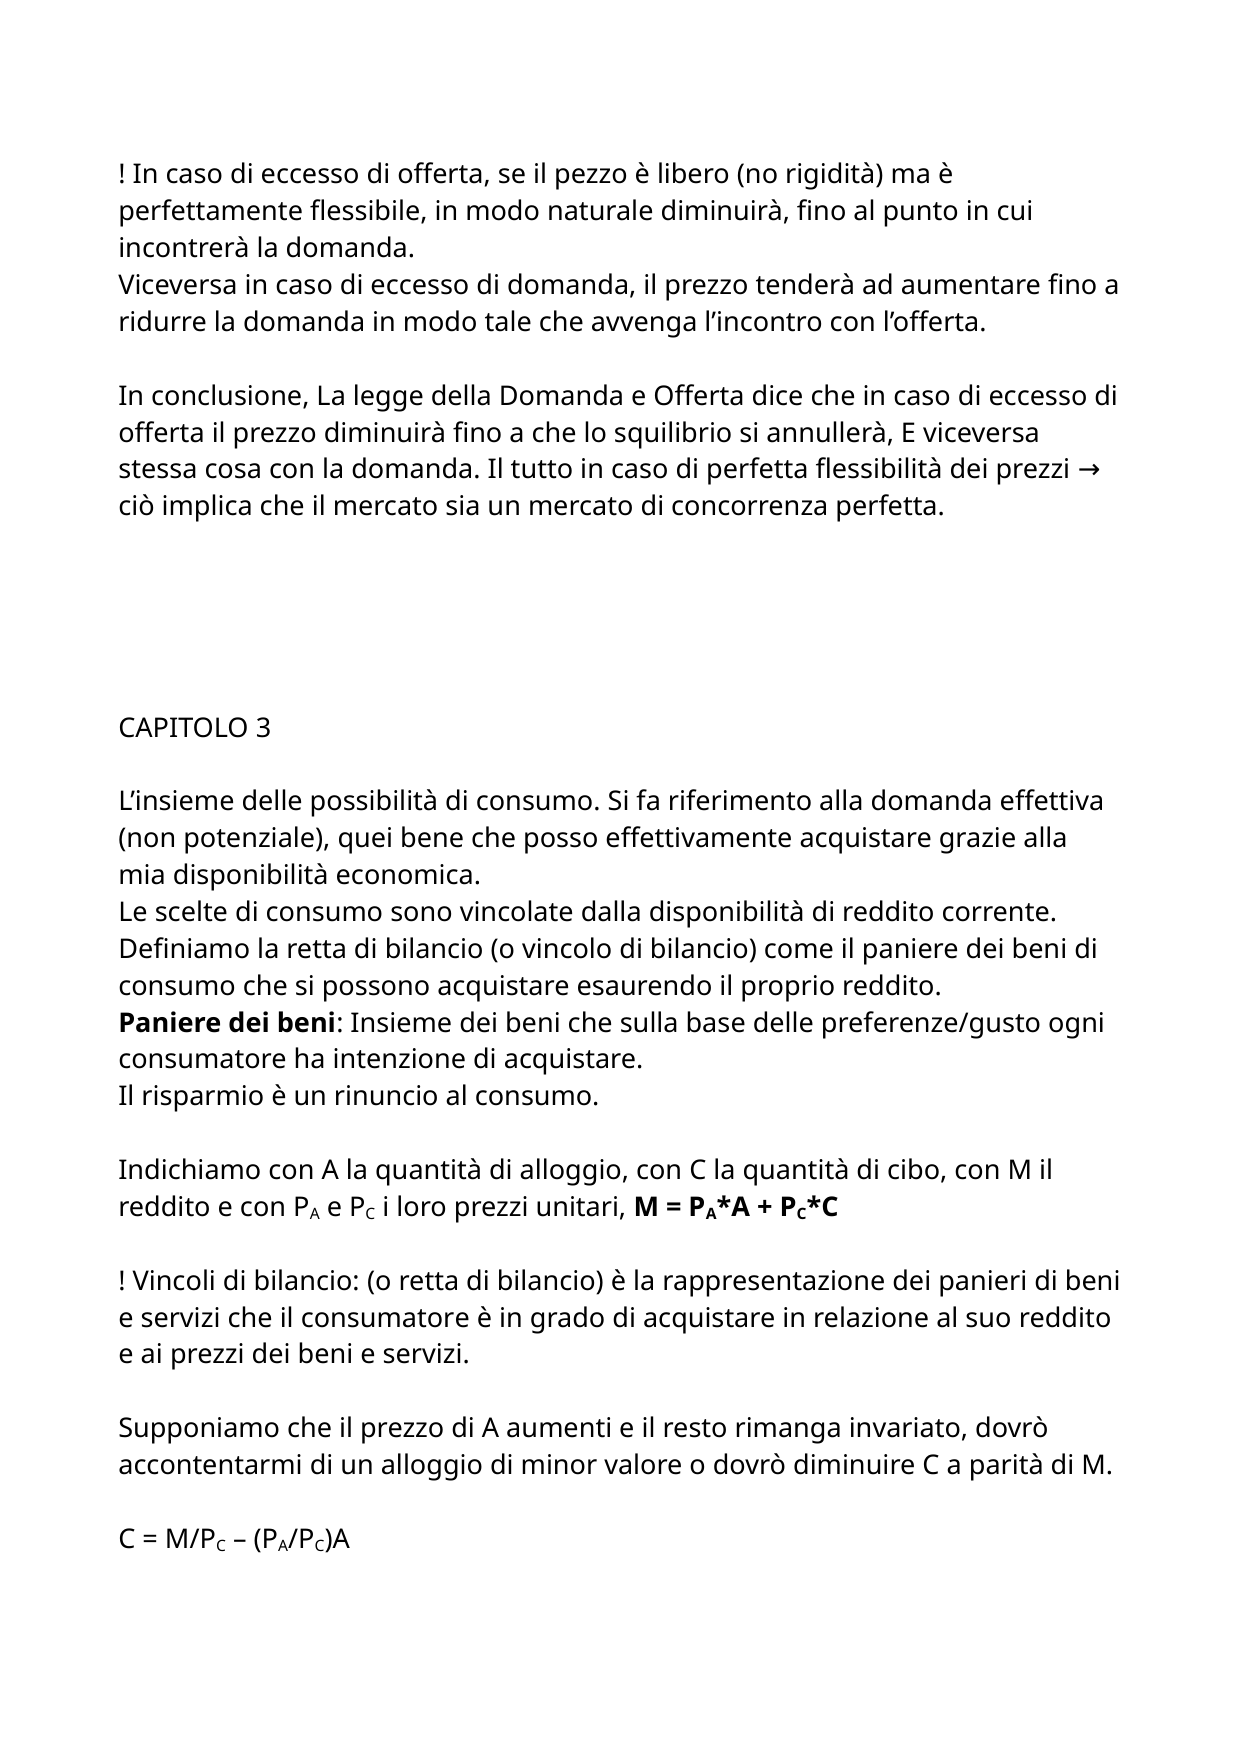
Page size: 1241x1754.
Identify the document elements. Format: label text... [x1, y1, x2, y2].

text C = M/PC – (PA/PC)A [118, 1519, 1122, 1556]
text Supponiamo che il prezzo di A aumenti e il resto rimanga invariato, dovrò accontentarmi di un alloggio di minor valore o dovrò diminuire C a parità di M. [118, 1409, 1122, 1482]
text Le scelte di consumo sono vincolate dalla disponibilità di reddito corrente. Definiamo la retta di bilancio (o vincolo di bilancio) come il paniere dei beni di consumo che si possono acquistare esaurendo il proprio reddito. [118, 892, 1122, 1003]
text CAPITOLO 3 [118, 708, 1122, 745]
text ! Vincoli di bilancio: (o retta di bilancio) è la rappresentazione dei panieri di beni e servizi che il consumatore è in grado di acquistare in relazione al suo reddito e ai prezzi dei beni e servizi. [118, 1261, 1122, 1372]
text Viceversa in caso di eccesso di domanda, il prezzo tenderà ad aumentare fino a ridurre la domanda in modo tale che avvenga l’incontro con l’offerta. [118, 266, 1122, 339]
text L’insieme delle possibilità di consumo. Si fa riferimento alla domanda effettiva (non potenziale), quei bene che posso effettivamente acquistare grazie alla mia disponibilità economica. [118, 782, 1122, 892]
text Indichiamo con A la quantità di alloggio, con C la quantità di cibo, con M il reddito e con PA e PC i loro prezzi unitari, M = PA*A + PC*C [118, 1151, 1122, 1224]
text ! In caso di eccesso di offerta, se il pezzo è libero (no rigidità) ma è perfettamente flessibile, in modo naturale diminuirà, fino al punto in cui incontrerà la domanda. [118, 155, 1122, 266]
text Il risparmio è un rinuncio al consumo. [118, 1077, 1122, 1114]
text In conclusione, La legge della Domanda e Offerta dice che in caso di eccesso di offerta il prezzo diminuirà fino a che lo squilibrio si annullerà, E viceversa stessa cosa con la domanda. Il tutto in caso di perfetta flessibilità dei prezzi → ciò implica che il mercato sia un mercato di concorrenza perfetta. [118, 376, 1122, 524]
text Paniere dei beni: Insieme dei beni che sulla base delle preferenze/gusto ogni consumatore ha intenzione di acquistare. [118, 1003, 1122, 1077]
